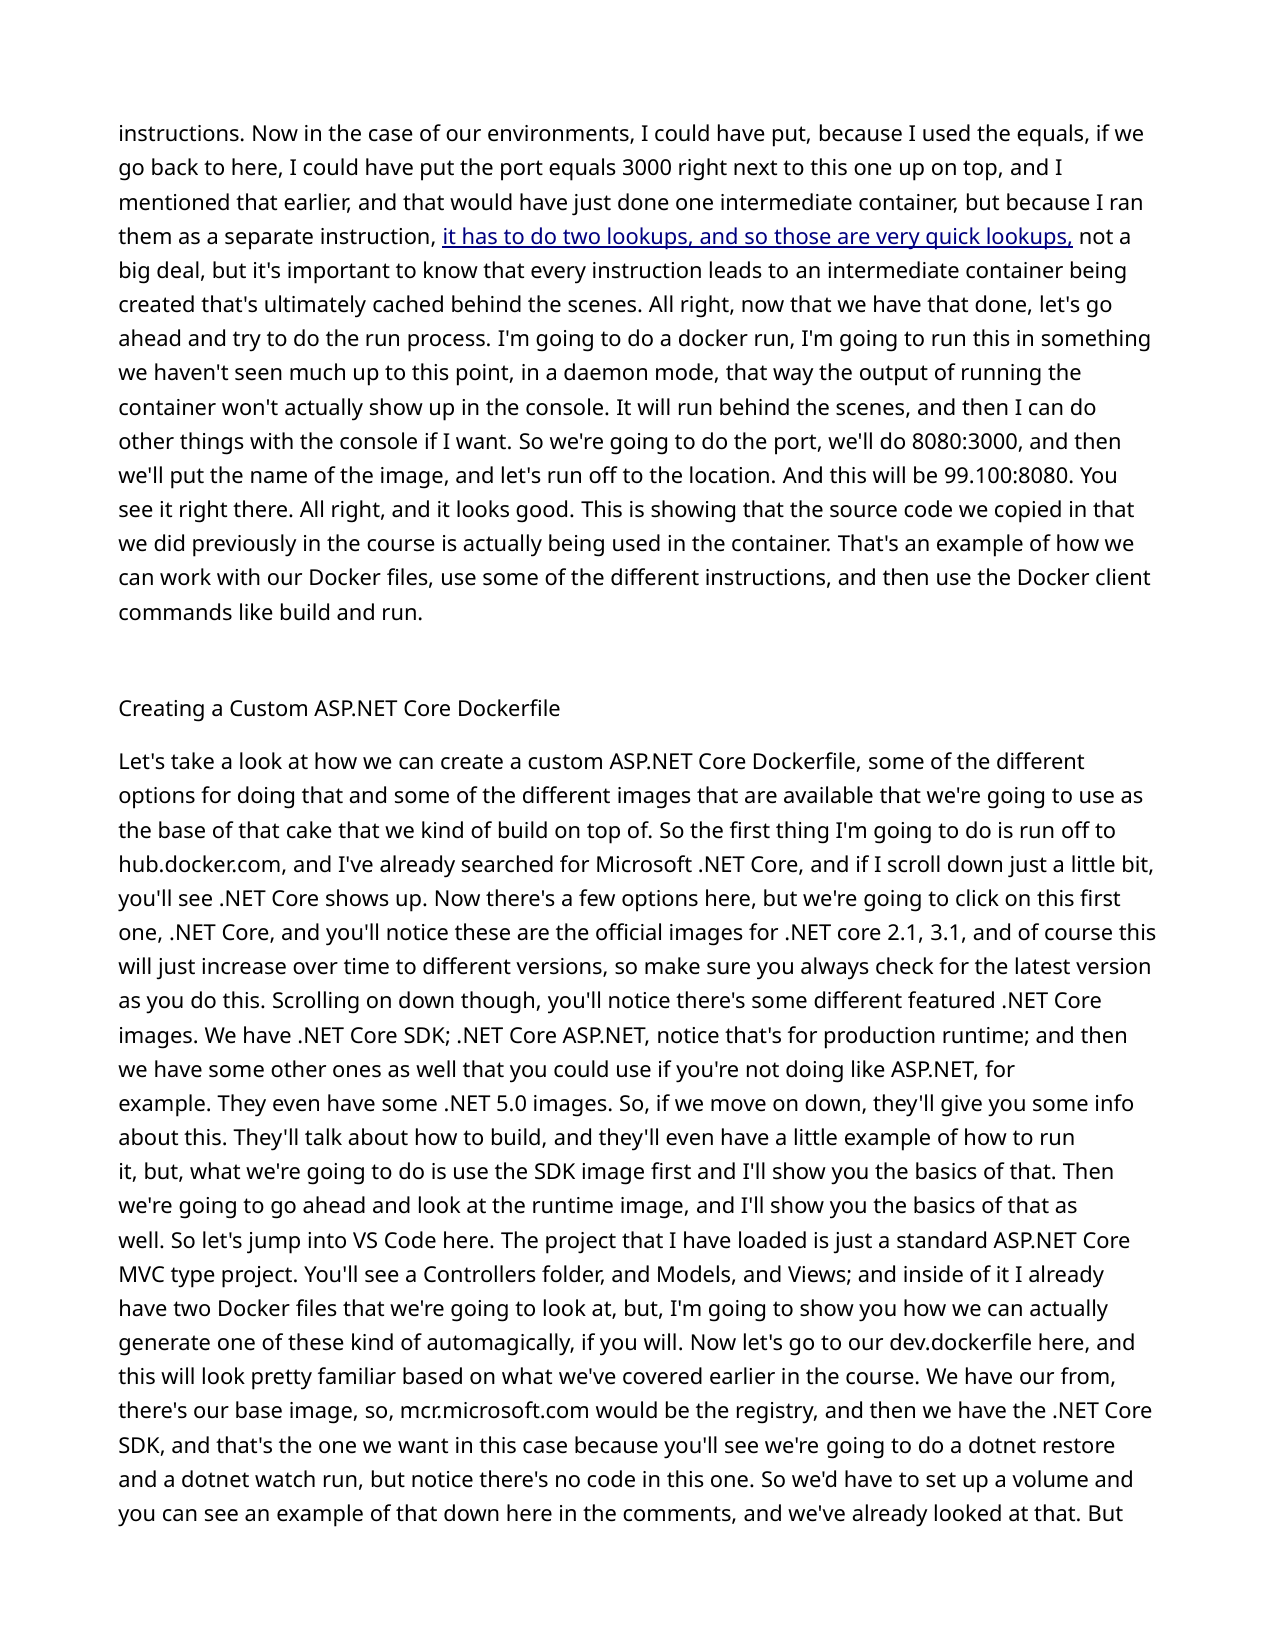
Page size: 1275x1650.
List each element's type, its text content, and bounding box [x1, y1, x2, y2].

text instructions. Now in the case of our environments, I could have put, because I used the equals, if we go back to here, I could have put the port equals 3000 right next to this one up on top, and I mentioned that earlier, and that would have just done one intermediate container, but because I ran them as a separate instruction, it has to do two lookups, and so those are very quick lookups, not a big deal, but it's important to know that every instruction leads to an intermediate container being created that's ultimately cached behind the scenes. All right, now that we have that done, let's go ahead and try to do the run process. I'm going to do a docker run, I'm going to run this in something we haven't seen much up to this point, in a daemon mode, that way the output of running the container won't actually show up in the console. It will run behind the scenes, and then I can do other things with the console if I want. So we're going to do the port, we'll do 8080:3000, and then we'll put the name of the image, and let's run off to the location. And this will be 99.100:8080. You see it right there. All right, and it looks good. This is showing that the source code we copied in that we did previously in the course is actually being used in the container. That's an example of how we can work with our Docker files, use some of the different instructions, and then use the Docker client commands like build and run. [118, 118, 1157, 626]
subtitle Creating a Custom ASP.NET Core Dockerfile [118, 693, 1157, 723]
text Let's take a look at how we can create a custom ASP.NET Core Dockerfile, some of the different options for doing that and some of the different images that are available that we're going to use as the base of that cake that we kind of build on top of. So the first thing I'm going to do is run off to hub.docker.com, and I've already searched for Microsoft .NET Core, and if I scroll down just a little bit, you'll see .NET Core shows up. Now there's a few options here, but we're going to click on this first one, .NET Core, and you'll notice these are the official images for .NET core 2.1, 3.1, and of course this will just increase over time to different versions, so make sure you always check for the latest version as you do this. Scrolling on down though, you'll notice there's some different featured .NET Core images. We have .NET Core SDK; .NET Core ASP.NET, notice that's for production runtime; and then we have some other ones as well that you could use if you're not doing like ASP.NET, for example. They even have some .NET 5.0 images. So, if we move on down, they'll give you some info about this. They'll talk about how to build, and they'll even have a little example of how to run it, but, what we're going to do is use the SDK image first and I'll show you the basics of that. Then we're going to go ahead and look at the runtime image, and I'll show you the basics of that as well. So let's jump into VS Code here. The project that I have loaded is just a standard ASP.NET Core MVC type project. You'll see a Controllers folder, and Models, and Views; and inside of it I already have two Docker files that we're going to look at, but, I'm going to show you how we can actually generate one of these kind of automagically, if you will. Now let's go to our dev.dockerfile here, and this will look pretty familiar based on what we've covered earlier in the course. We have our from, there's our base image, so, mcr.microsoft.com would be the registry, and then we have the .NET Core SDK, and that's the one we want in this case because you'll see we're going to do a dotnet restore and a dotnet watch run, but notice there's no code in this one. So we'd have to set up a volume and you can see an example of that down here in the comments, and we've already looked at that. But [118, 746, 1157, 1528]
